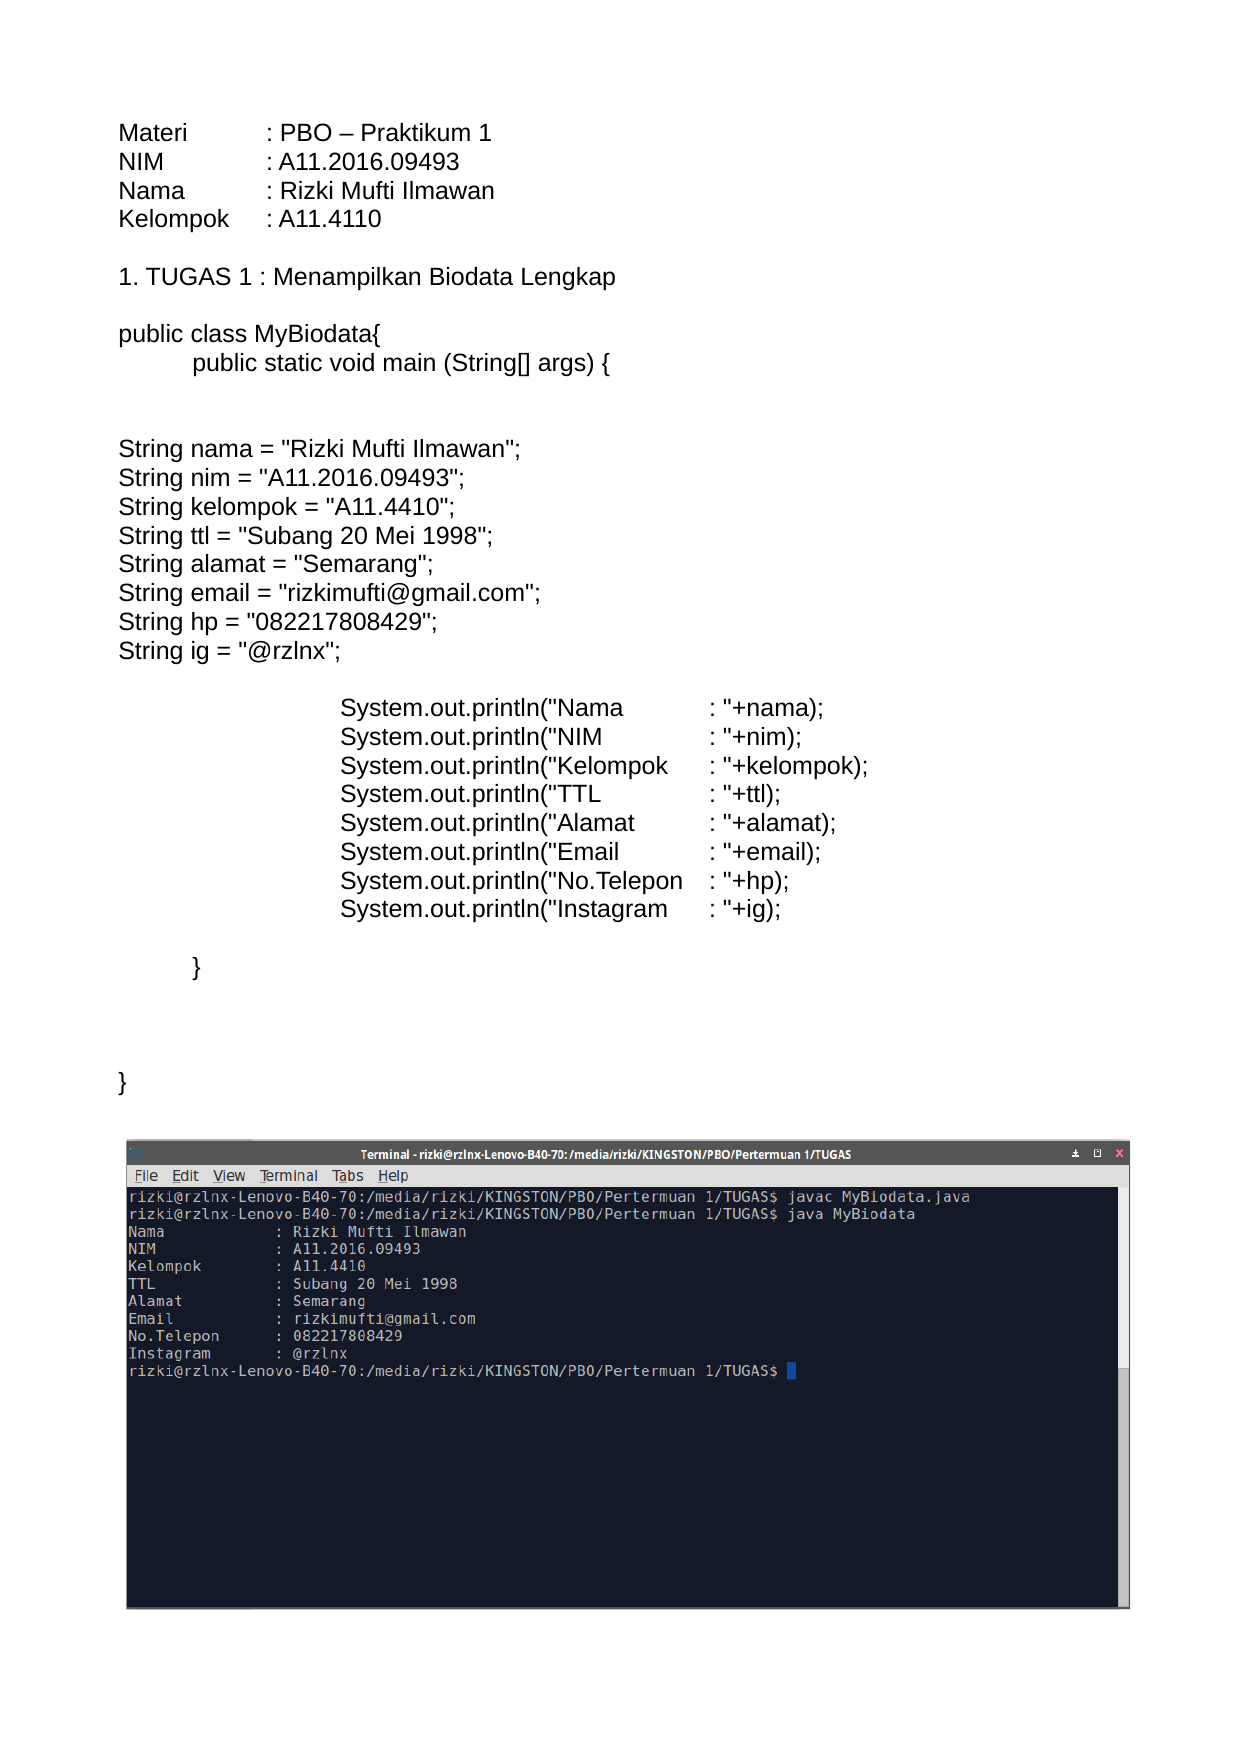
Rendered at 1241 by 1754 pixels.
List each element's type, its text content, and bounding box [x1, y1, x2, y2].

text System.out.println("No.Telepon : "+hp); [118, 866, 1122, 894]
text String nama = "Rizki Mufti Ilmawan"; [118, 434, 1122, 463]
text System.out.println("Instagram : "+ig); [118, 894, 1122, 923]
text public class MyBiodata{ [118, 319, 1122, 348]
text public static void main (String[] args) { [118, 348, 1122, 377]
text Nama : Rizki Mufti Ilmawan [118, 176, 1122, 204]
text String email = "rizkimufti@gmail.com"; [118, 578, 1122, 607]
picture [126, 1139, 1131, 1610]
text System.out.println("Kelompok : "+kelompok); [118, 751, 1122, 779]
text } [118, 952, 1122, 981]
text System.out.println("Alamat : "+alamat); [118, 808, 1122, 837]
text String hp = "082217808429"; [118, 607, 1122, 636]
text String nim = "A11.2016.09493"; [118, 463, 1122, 492]
text String kelompok = "A11.4410"; [118, 492, 1122, 521]
text String ttl = "Subang 20 Mei 1998"; [118, 521, 1122, 549]
text String alamat = "Semarang"; [118, 549, 1122, 578]
text System.out.println("Nama : "+nama); [118, 693, 1122, 722]
text NIM : A11.2016.09493 [118, 147, 1122, 176]
text Materi : PBO – Praktikum 1 [118, 118, 1122, 147]
text String ig = "@rzlnx"; [118, 636, 1122, 664]
text System.out.println("Email : "+email); [118, 837, 1122, 866]
text System.out.println("NIM : "+nim); [118, 722, 1122, 751]
text Kelompok : A11.4110 [118, 204, 1122, 233]
text 1. TUGAS 1 : Menampilkan Biodata Lengkap [118, 262, 1122, 291]
text } [118, 1067, 1122, 1096]
text System.out.println("TTL : "+ttl); [118, 779, 1122, 808]
